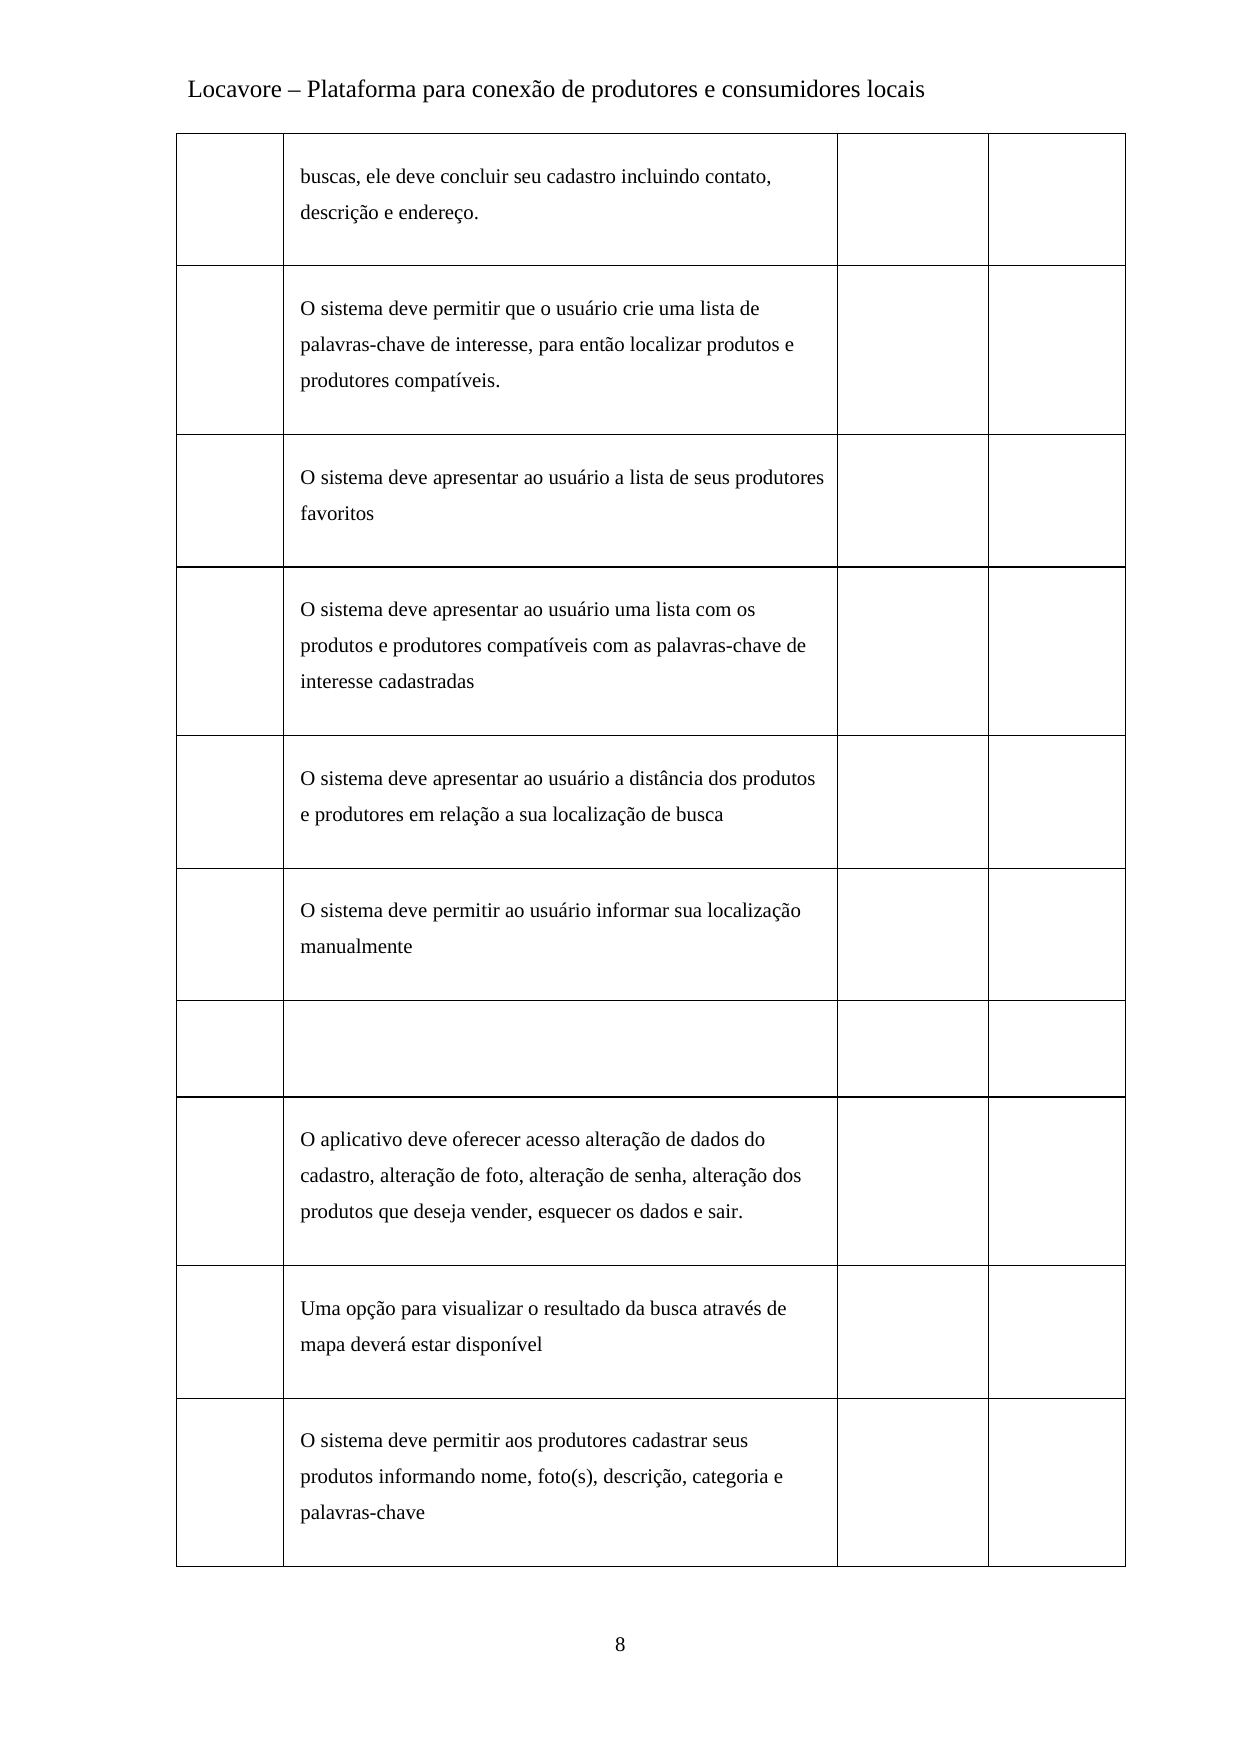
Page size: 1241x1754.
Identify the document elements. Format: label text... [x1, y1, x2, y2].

table_cell [989, 1399, 1125, 1566]
table_cell [838, 435, 988, 566]
table_cell [177, 869, 283, 1000]
table_cell O sistema deve apresentar ao usuário a distância dos produtos e produtores em relação a sua localização de busca [284, 736, 837, 867]
table_cell [989, 1001, 1125, 1096]
table_cell [177, 1098, 283, 1265]
table_cell [838, 1001, 988, 1096]
table_cell [838, 1266, 988, 1397]
table_cell [284, 1001, 837, 1096]
table_cell [838, 568, 988, 735]
table_cell [989, 568, 1125, 735]
table_cell [838, 1399, 988, 1566]
table_cell O sistema deve permitir que o usuário crie uma lista de palavras-chave de interesse, para então localizar produtos e produtores compatíveis. [284, 266, 837, 434]
table_cell [838, 736, 988, 867]
table_cell [177, 435, 283, 566]
table_cell O sistema deve permitir ao usuário informar sua localização manualmente [284, 869, 837, 1000]
table_cell [177, 568, 283, 735]
table_cell O sistema deve apresentar ao usuário uma lista com os produtos e produtores compatíveis com as palavras-chave de interesse cadastradas [284, 568, 837, 735]
table_cell [989, 435, 1125, 566]
table_cell [989, 1266, 1125, 1397]
table_cell [989, 1098, 1125, 1265]
table_cell [989, 266, 1125, 434]
table_cell [177, 1001, 283, 1096]
table_cell buscas, ele deve concluir seu cadastro incluindo contato, descrição e endereço. [284, 134, 837, 265]
table_cell [989, 869, 1125, 1000]
table_cell [838, 869, 988, 1000]
table_cell [177, 134, 283, 265]
table_cell [177, 1399, 283, 1566]
table_cell [177, 736, 283, 867]
table_cell O sistema deve permitir aos produtores cadastrar seus produtos informando nome, foto(s), descrição, categoria e palavras-chave [284, 1399, 837, 1566]
table_cell O aplicativo deve oferecer acesso alteração de dados do cadastro, alteração de foto, alteração de senha, alteração dos produtos que deseja vender, esquecer os dados e sair. [284, 1098, 837, 1265]
table_cell [989, 134, 1125, 265]
table_cell [177, 1266, 283, 1397]
table_cell [177, 266, 283, 434]
table_cell [989, 736, 1125, 867]
table_cell [838, 134, 988, 265]
table_cell [838, 1098, 988, 1265]
table_cell O sistema deve apresentar ao usuário a lista de seus produtores favoritos [284, 435, 837, 566]
table_cell [838, 266, 988, 434]
table_cell Uma opção para visualizar o resultado da busca através de mapa deverá estar disponível [284, 1266, 837, 1397]
